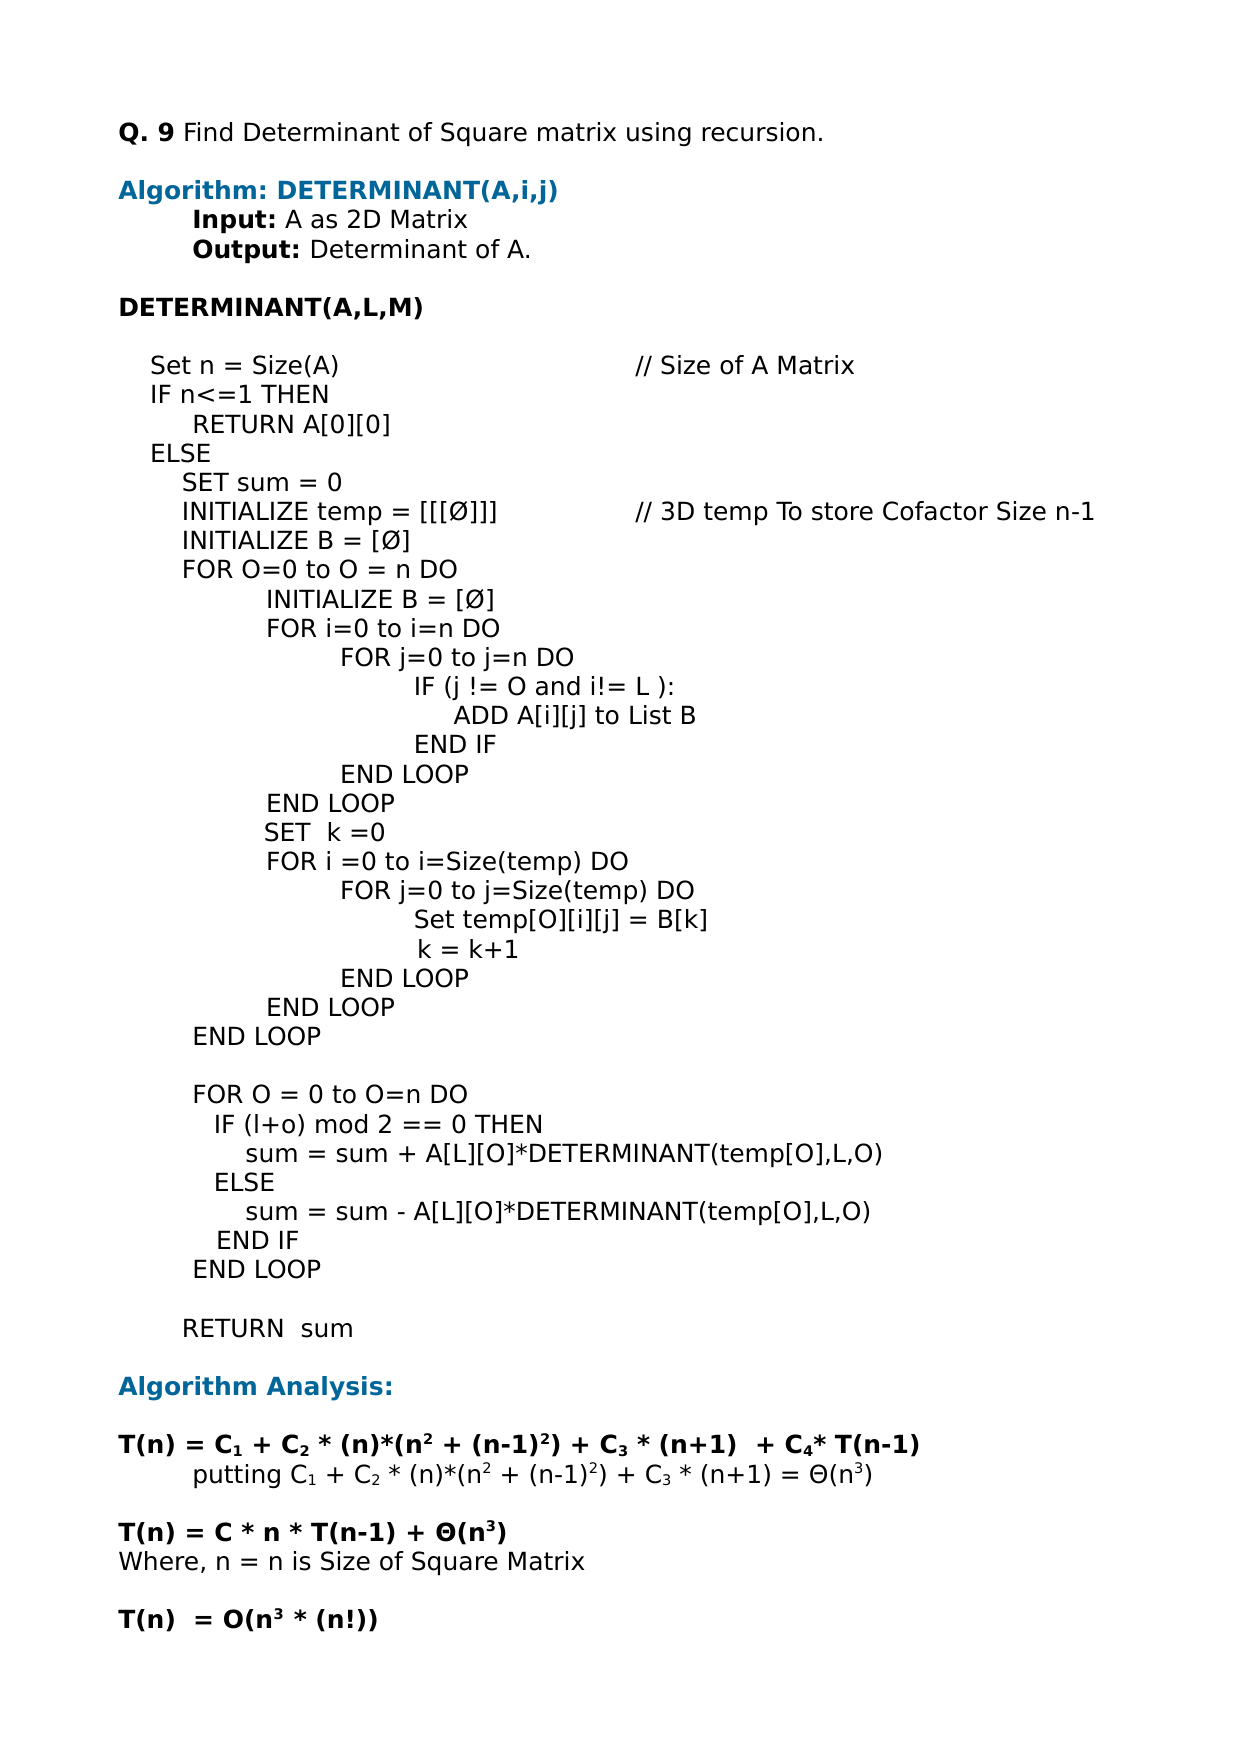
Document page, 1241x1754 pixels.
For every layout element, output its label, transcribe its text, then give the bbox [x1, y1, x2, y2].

text FOR j=0 to j=Size(temp) DO [118, 876, 1122, 906]
text END LOOP [118, 964, 1122, 993]
text FOR j=0 to j=n DO [118, 643, 1122, 672]
text Algorithm Analysis: [118, 1372, 1122, 1401]
text END LOOP [118, 789, 1122, 818]
text IF (j != O and i!= L ): [118, 672, 1122, 701]
text T(n) = C * n * T(n-1) + Θ(n3) [118, 1518, 1122, 1547]
text Input: A as 2D Matrix [118, 206, 1122, 235]
text END IF [118, 1226, 1122, 1256]
text RETURN sum [118, 1314, 1122, 1343]
text T(n) = C1 + C2 * (n)*(n2 + (n-1)2) + C3 * (n+1) + C4* T(n-1) [118, 1431, 1122, 1460]
text END LOOP [118, 1022, 1122, 1051]
text INITIALIZE B = [Ø] [118, 585, 1122, 614]
text DETERMINANT(A,L,M) [118, 293, 1122, 322]
text SET sum = 0 [118, 468, 1122, 497]
text INITIALIZE temp = [[[Ø]]] // 3D temp To store Cofactor Size n-1 [118, 497, 1122, 526]
text sum = sum + A[L][O]*DETERMINANT(temp[O],L,O) [118, 1139, 1122, 1168]
text Set n = Size(A) // Size of A Matrix [118, 351, 1122, 381]
text T(n) = O(n3 * (n!)) [118, 1606, 1122, 1635]
text FOR O=0 to O = n DO [118, 556, 1122, 585]
text INITIALIZE B = [Ø] [118, 526, 1122, 556]
text FOR O = 0 to O=n DO [118, 1081, 1122, 1110]
text putting C1 + C2 * (n)*(n2 + (n-1)2) + C3 * (n+1) = Θ(n3) [118, 1460, 1122, 1489]
text Set temp[O][i][j] = B[k] [118, 906, 1122, 935]
text FOR i=0 to i=n DO [118, 614, 1122, 643]
text ADD A[i][j] to List B [118, 701, 1122, 731]
text ELSE [118, 439, 1122, 468]
text Where, n = n is Size of Square Matrix [118, 1547, 1122, 1576]
text k = k+1 [118, 935, 1122, 964]
text END LOOP [118, 1256, 1122, 1285]
text Q. 9 Find Determinant of Square matrix using recursion. [118, 118, 1122, 147]
text END IF [118, 731, 1122, 760]
text Algorithm: DETERMINANT(A,i,j) [118, 176, 1122, 206]
text IF n<=1 THEN [118, 381, 1122, 410]
text RETURN A[0][0] [118, 410, 1122, 439]
text END LOOP [118, 760, 1122, 789]
text IF (l+o) mod 2 == 0 THEN [118, 1110, 1122, 1139]
text Output: Determinant of A. [118, 235, 1122, 264]
text END LOOP [118, 993, 1122, 1022]
text SET k =0 [118, 818, 1122, 847]
text ELSE [118, 1168, 1122, 1197]
text sum = sum - A[L][O]*DETERMINANT(temp[O],L,O) [118, 1197, 1122, 1226]
text FOR i =0 to i=Size(temp) DO [118, 847, 1122, 876]
